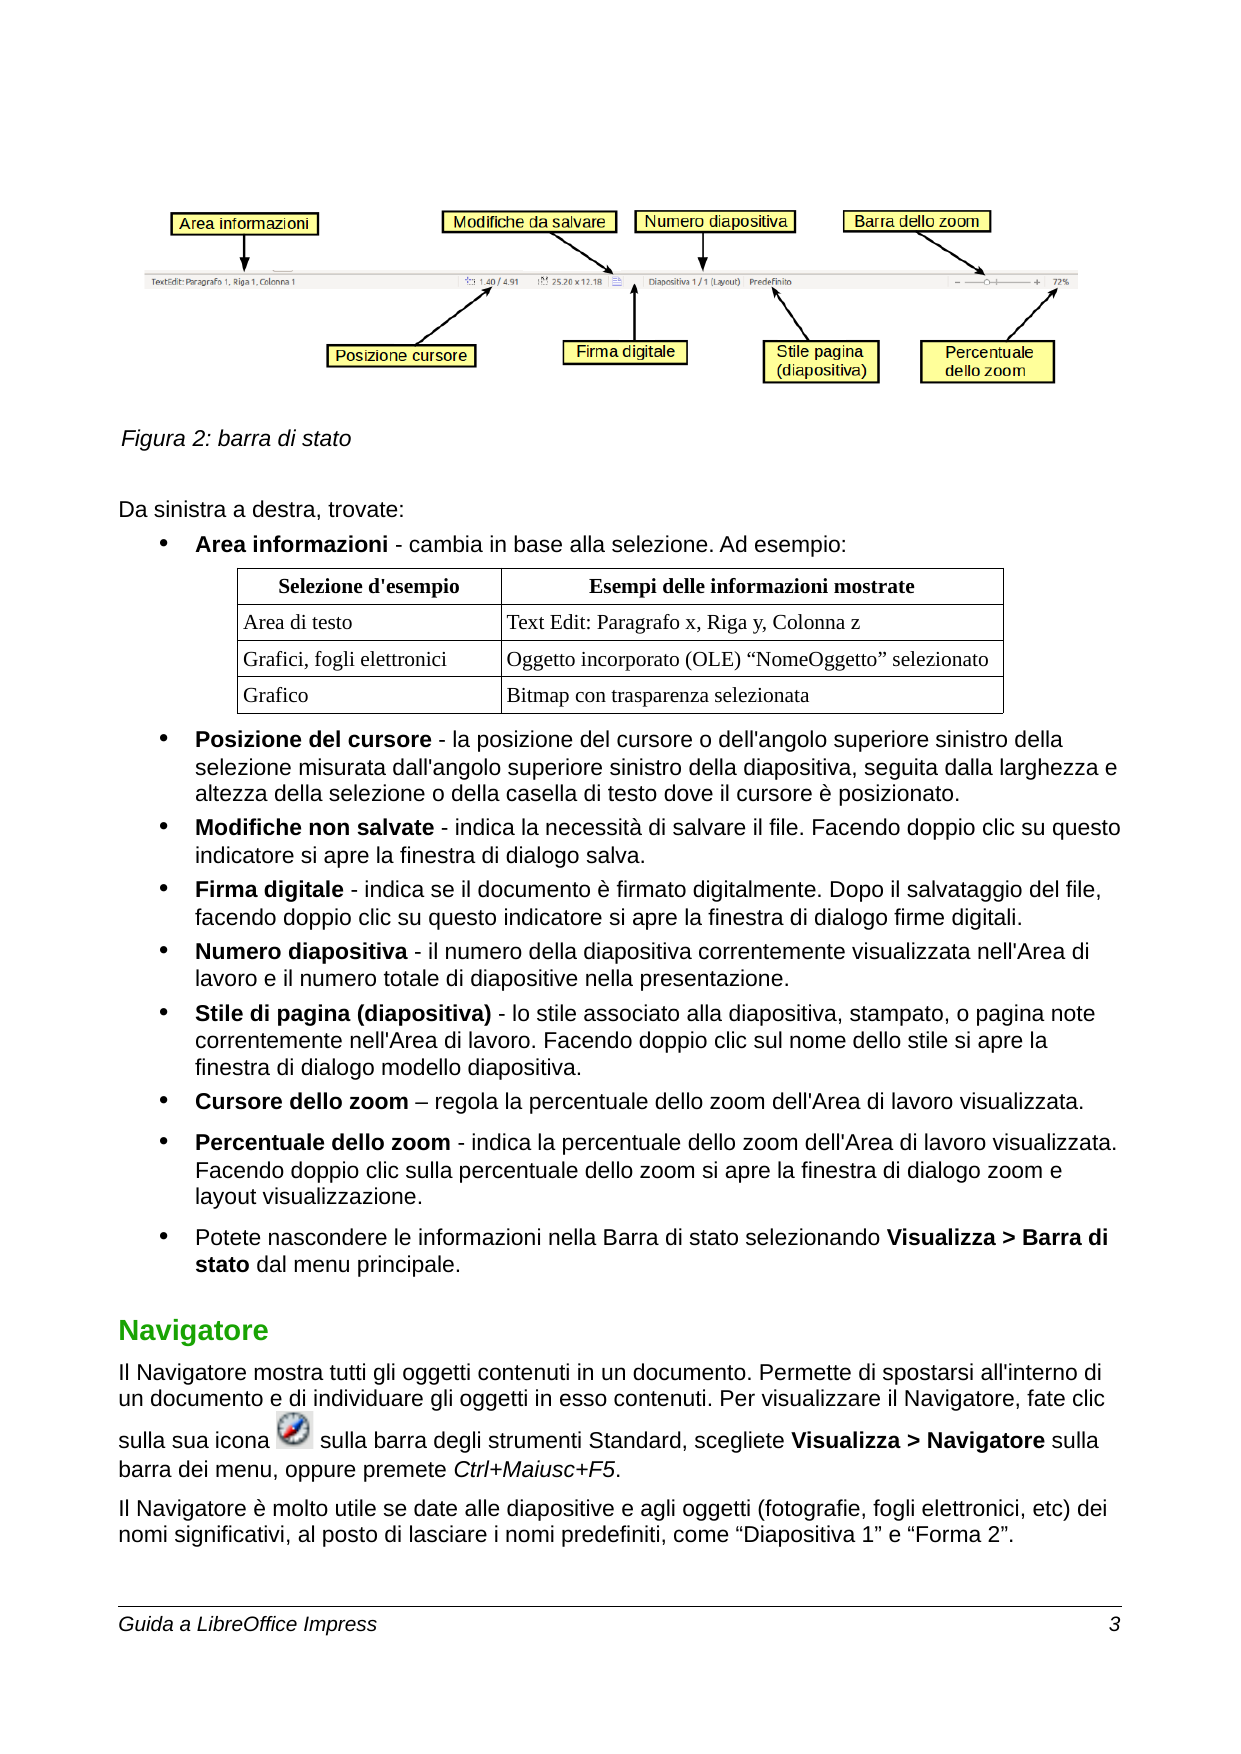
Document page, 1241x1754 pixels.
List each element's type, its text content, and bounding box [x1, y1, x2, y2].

table_cell Grafico [238, 677, 501, 713]
list Firma digitale ‑ indica se il documento è firmato digitalmente. Dopo il salvataggio del file, facendo doppio clic su questo indicatore si apre la finestra di dialogo firme digitali. [156, 874, 1122, 930]
list Da sinistra a destra, trovate: [118, 496, 1122, 523]
table_cell Text Edit: Paragrafo x, Riga y, Colonna z [502, 605, 1003, 640]
text Figura 2: barra di stato [121, 425, 1119, 451]
table_cell Oggetto incorporato (OLE) “NomeOggetto” selezionato [502, 641, 1003, 676]
list Potete nascondere le informazioni nella Barra di stato selezionando Visualizza > Barra di stato dal menu principale. [156, 1222, 1122, 1277]
subtitle Navigatore [118, 1313, 1122, 1346]
picture [276, 1411, 314, 1449]
list Posizione del cursore ‑ la posizione del cursore o dell'angolo superiore sinistro della selezione misurata dall'angolo superiore sinistro della diapositiva, seguita dalla larghezza e altezza della selezione o della casella di testo dove il cursore è posizionato. [156, 724, 1122, 806]
table_cell Area di testo [238, 605, 501, 640]
text Il Navigatore è molto utile se date alle diapositive e agli oggetti (fotografie, fogli elettronici, etc) dei nomi significativi, al posto di lasciare i nomi predefiniti, come “Diapositiva 1” e “Forma 2”. [118, 1495, 1122, 1547]
list Percentuale dello zoom ‑ indica la percentuale dello zoom dell'Area di lavoro visualizzata. Facendo doppio clic sulla percentuale dello zoom si apre la finestra di dialogo zoom e layout visualizzazione. [156, 1128, 1122, 1209]
table_header Selezione d'esempio [238, 569, 501, 604]
table_cell Bitmap con trasparenza selezionata [502, 677, 1003, 713]
table_cell Grafici, fogli elettronici [238, 641, 501, 676]
table_header Esempi delle informazioni mostrate [502, 569, 1003, 604]
list Stile di pagina (diapositiva) ‑ lo stile associato alla diapositiva, stampato, o pagina note correntemente nell'Area di lavoro. Facendo doppio clic sul nome dello stile si apre la finestra di dialogo modello diapositiva. [156, 998, 1122, 1080]
text Il Navigatore mostra tutti gli oggetti contenuti in un documento. Permette di spostarsi all'interno di un documento e di individuare gli oggetti in esso contenuti. Per visualizzare il Navigatore, fate clic sulla sua icona sulla barra degli strumenti Standard, scegliete Visualizza > Navigatore sulla barra dei menu, oppure premete Ctrl+Maiusc+F5. [118, 1359, 1122, 1482]
list Cursore dello zoom – regola la percentuale dello zoom dell'Area di lavoro visualizzata. [156, 1086, 1122, 1115]
list Area informazioni ‑ cambia in base alla selezione. Ad esempio: [156, 529, 1122, 558]
picture [136, 186, 1090, 392]
list Numero diapositiva ‑ il numero della diapositiva correntemente visualizzata nell'Area di lavoro e il numero totale di diapositive nella presentazione. [156, 936, 1122, 992]
list Modifiche non salvate ‑ indica la necessità di salvare il file. Facendo doppio clic su questo indicatore si apre la finestra di dialogo salva. [156, 813, 1122, 868]
